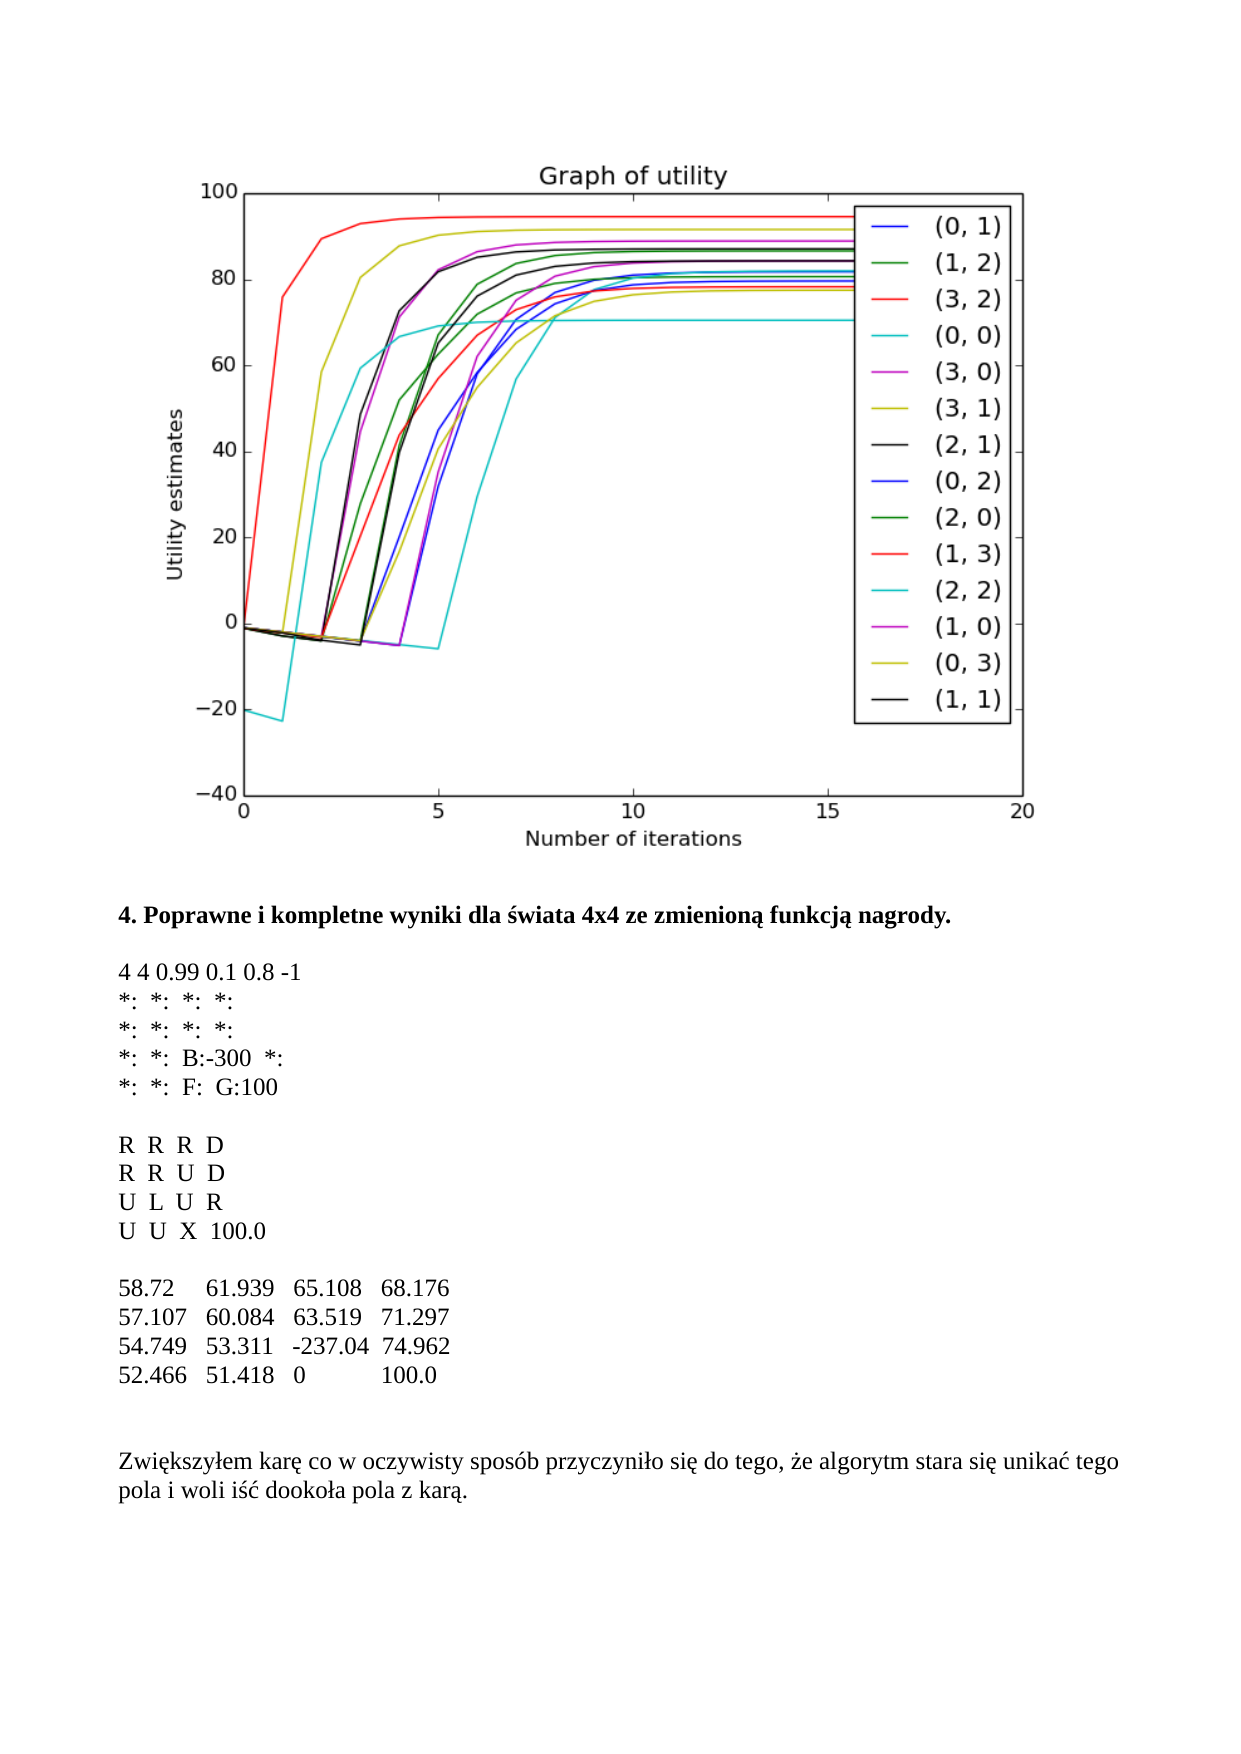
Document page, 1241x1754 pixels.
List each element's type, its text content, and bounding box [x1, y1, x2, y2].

text U U X 100.0 [118, 1216, 1122, 1245]
text 57.107 60.084 63.519 71.297 [118, 1302, 1122, 1331]
text 58.72 61.939 65.108 68.176 [118, 1273, 1122, 1302]
text 52.466 51.418 0 100.0 [118, 1360, 1122, 1388]
text 4. Poprawne i kompletne wyniki dla świata 4x4 ze zmienioną funkcją nagrody. [118, 900, 1122, 928]
text *: *: B:-300 *: [118, 1043, 1122, 1072]
text 54.749 53.311 -237.04 74.962 [118, 1331, 1122, 1360]
text *: *: F: G:100 [118, 1072, 1122, 1101]
text *: *: *: *: [118, 1015, 1122, 1043]
text U L U R [118, 1187, 1122, 1216]
text 4 4 0.99 0.1 0.8 -1 [118, 957, 1122, 986]
text *: *: *: *: [118, 986, 1122, 1015]
text R R U D [118, 1158, 1122, 1187]
text R R R D [118, 1130, 1122, 1158]
text Zwiększyłem karę co w oczywisty sposób przyczyniło się do tego, że algorytm stara się unikać tego pola i woli iść dookoła pola z karą. [118, 1446, 1122, 1503]
picture [118, 118, 1123, 871]
